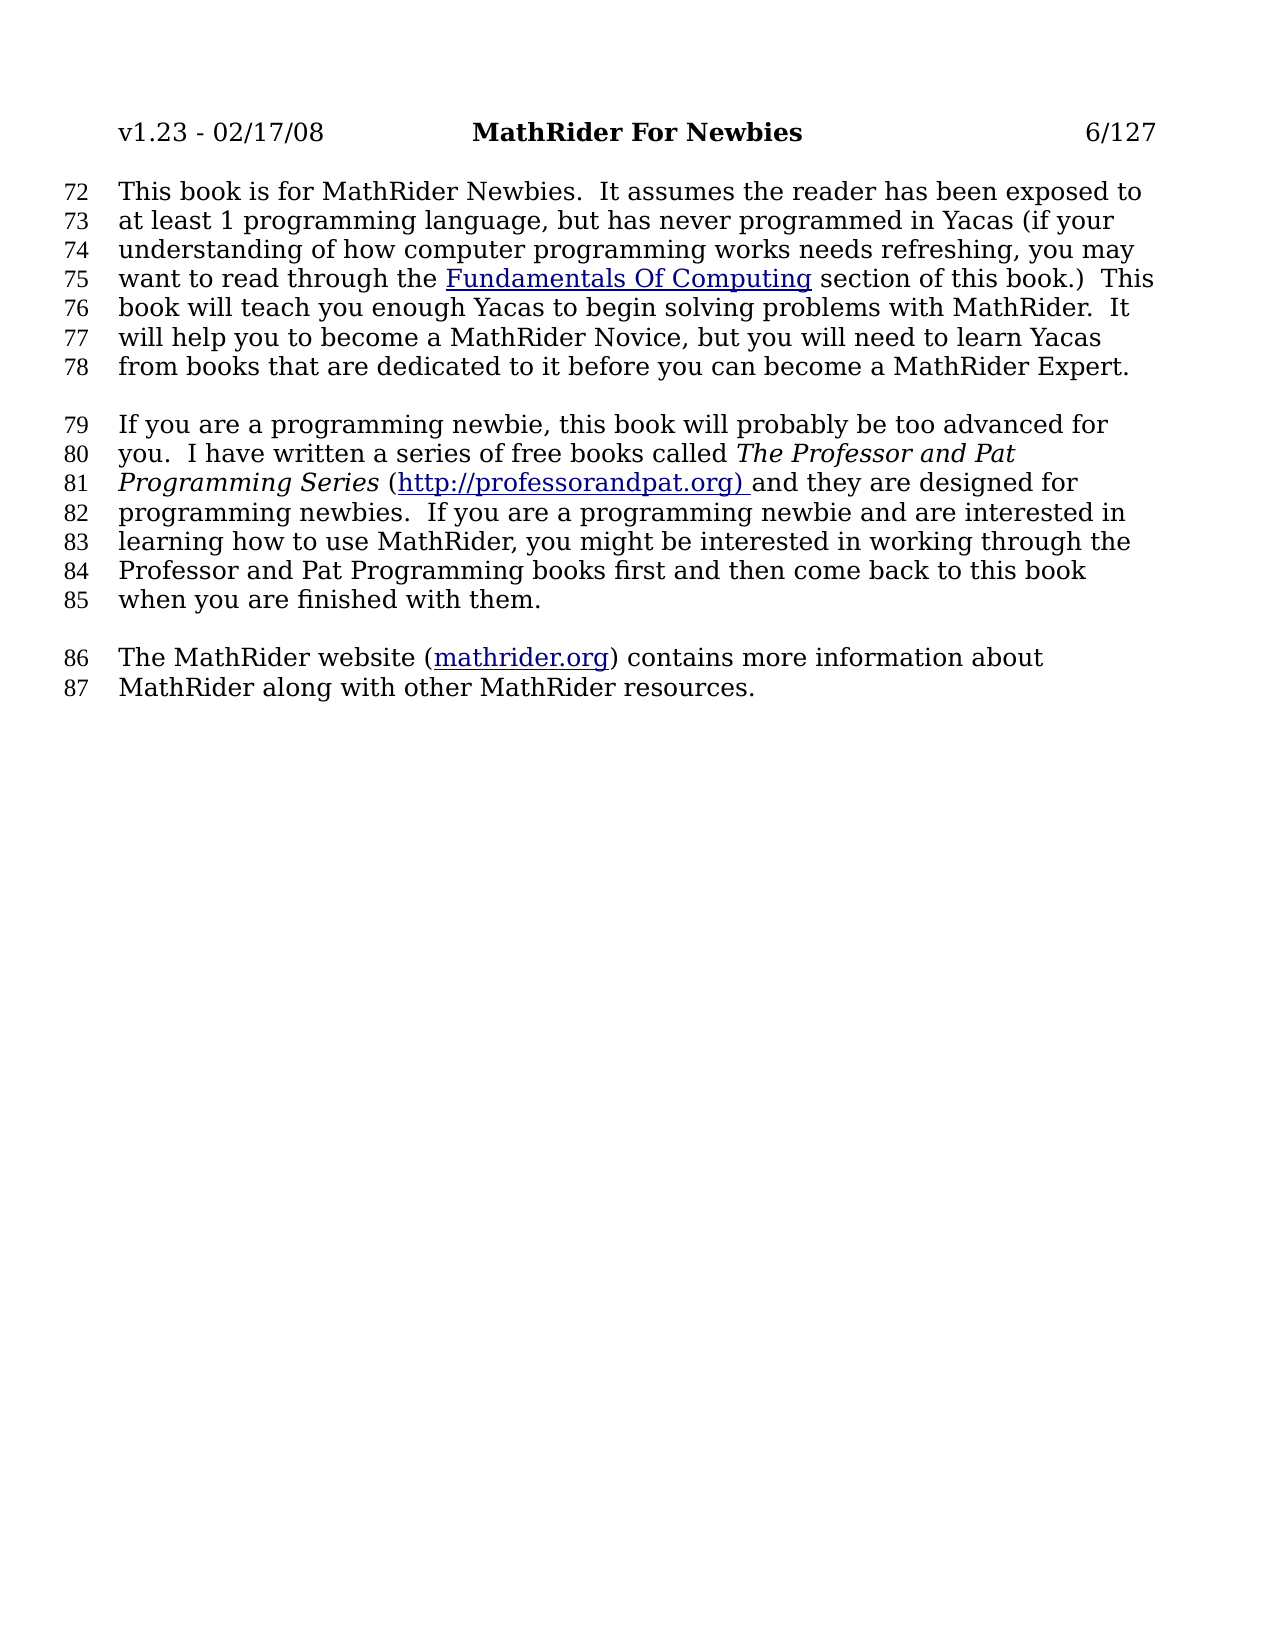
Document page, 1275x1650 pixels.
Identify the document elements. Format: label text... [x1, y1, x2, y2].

text If you are a programming newbie, this book will probably be too advanced for you. I have written a series of free books called The Professor and Pat Programming Series (http://professorandpat.org) and they are designed for programming newbies. If you are a programming newbie and are interested in learning how to use MathRider, you might be interested in working through the Professor and Pat Programming books first and then come back to this book when you are finished with them. [118, 410, 1157, 614]
text The MathRider website (mathrider.org) contains more information about MathRider along with other MathRider resources. [118, 644, 1157, 702]
text This book is for MathRider Newbies. It assumes the reader has been exposed to at least 1 programming language, but has never programmed in Yacas (if your understanding of how computer programming works needs refreshing, you may want to read through the Fundamentals Of Computing section of this book.) This book will teach you enough Yacas to begin solving problems with MathRider. It will help you to become a MathRider Novice, but you will need to learn Yacas from books that are dedicated to it before you can become a MathRider Expert. [118, 177, 1157, 381]
